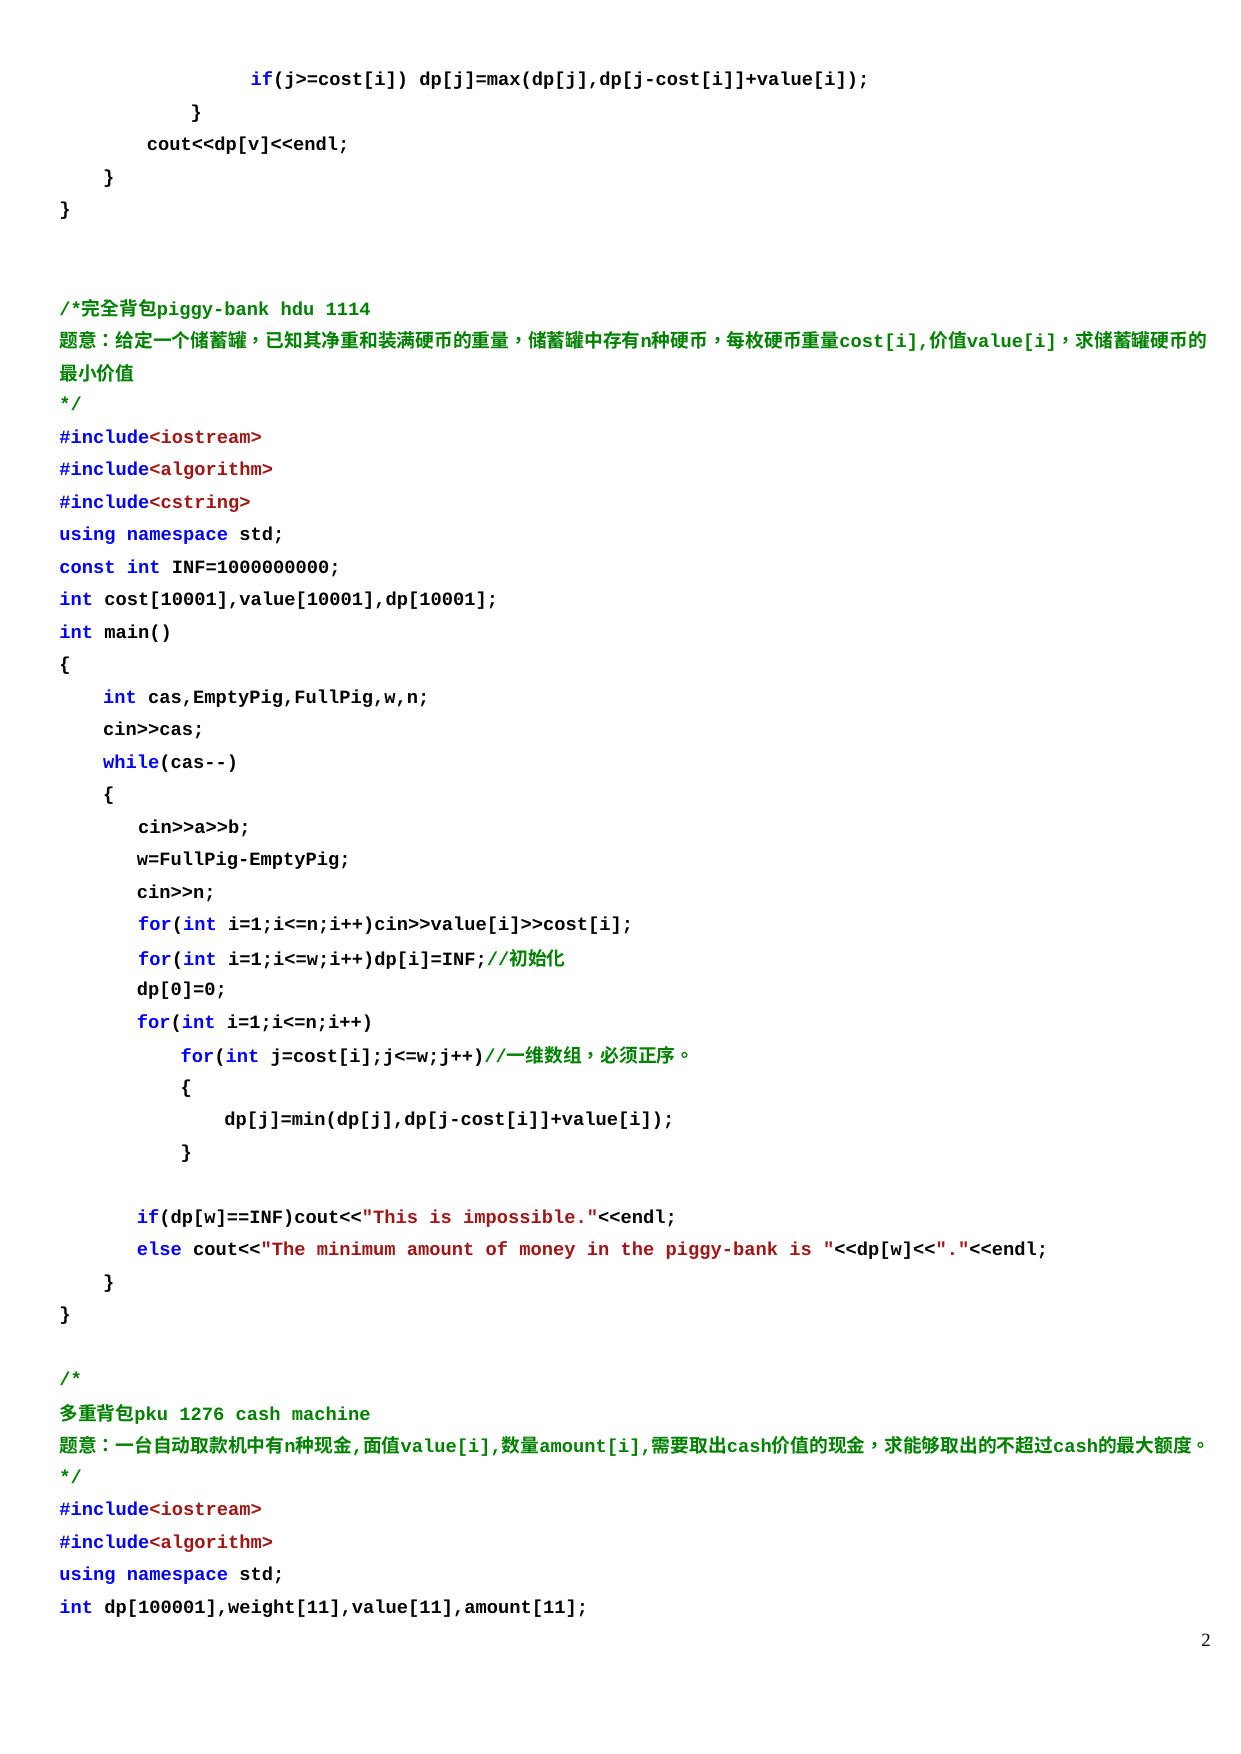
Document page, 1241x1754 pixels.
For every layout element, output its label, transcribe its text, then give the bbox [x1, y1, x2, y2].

text 多重背包pku 1276 cash machine [59, 1397, 1211, 1429]
text if(j>=cost[i]) dp[j]=max(dp[j],dp[j-cost[i]]+value[i]); [59, 64, 1211, 97]
text /* [59, 1364, 1211, 1397]
text const int INF=1000000000; [59, 552, 1211, 584]
text } [59, 97, 1211, 129]
text if(dp[w]==INF)cout<<"This is impossible."<<endl; [59, 1202, 1211, 1234]
text #include<algorithm> [59, 1527, 1211, 1559]
text #include<cstring> [59, 487, 1211, 519]
text #include<algorithm> [59, 454, 1211, 487]
text dp[j]=min(dp[j],dp[j-cost[i]]+value[i]); [59, 1104, 1211, 1137]
text } [59, 162, 1211, 194]
text */ [59, 1462, 1211, 1494]
text w=FullPig-EmptyPig; [59, 844, 1211, 877]
text 题意：一台自动取款机中有n种现金,面值value[i],数量amount[i],需要取出cash价值的现金，求能够取出的不超过cash的最大额度。 [59, 1429, 1211, 1462]
text } [59, 194, 1211, 227]
text 题意：给定一个储蓄罐，已知其净重和装满硬币的重量，储蓄罐中存有n种硬币，每枚硬币重量cost[i],价值value[i]，求储蓄罐硬币的最小价值 [59, 324, 1211, 389]
text for(int j=cost[i];j<=w;j++)//一维数组，必须正序。 [59, 1039, 1211, 1072]
text } [59, 1299, 1211, 1332]
text /*完全背包piggy-bank hdu 1114 [59, 292, 1211, 324]
text for(int i=1;i<=n;i++) [59, 1007, 1211, 1039]
text int cost[10001],value[10001],dp[10001]; [59, 584, 1211, 617]
text } [59, 1137, 1211, 1169]
text cin>>a>>b; [59, 812, 1211, 844]
text */ [59, 389, 1211, 422]
text cin>>cas; [59, 714, 1211, 747]
text while(cas--) [59, 747, 1211, 779]
text int cas,EmptyPig,FullPig,w,n; [59, 682, 1211, 714]
text int dp[100001],weight[11],value[11],amount[11]; [59, 1592, 1211, 1624]
text } [59, 1267, 1211, 1299]
text { [59, 779, 1211, 812]
text cout<<dp[v]<<endl; [59, 129, 1211, 162]
text for(int i=1;i<=n;i++)cin>>value[i]>>cost[i]; [59, 909, 1211, 942]
text else cout<<"The minimum amount of money in the piggy-bank is "<<dp[w]<<"."<<endl; [59, 1234, 1211, 1267]
text using namespace std; [59, 1559, 1211, 1592]
text dp[0]=0; [59, 974, 1211, 1007]
text #include<iostream> [59, 422, 1211, 454]
text cin>>n; [59, 877, 1211, 909]
text for(int i=1;i<=w;i++)dp[i]=INF;//初始化 [59, 942, 1211, 974]
text #include<iostream> [59, 1494, 1211, 1527]
text { [59, 649, 1211, 682]
text int main() [59, 617, 1211, 649]
text { [59, 1072, 1211, 1104]
text using namespace std; [59, 519, 1211, 552]
